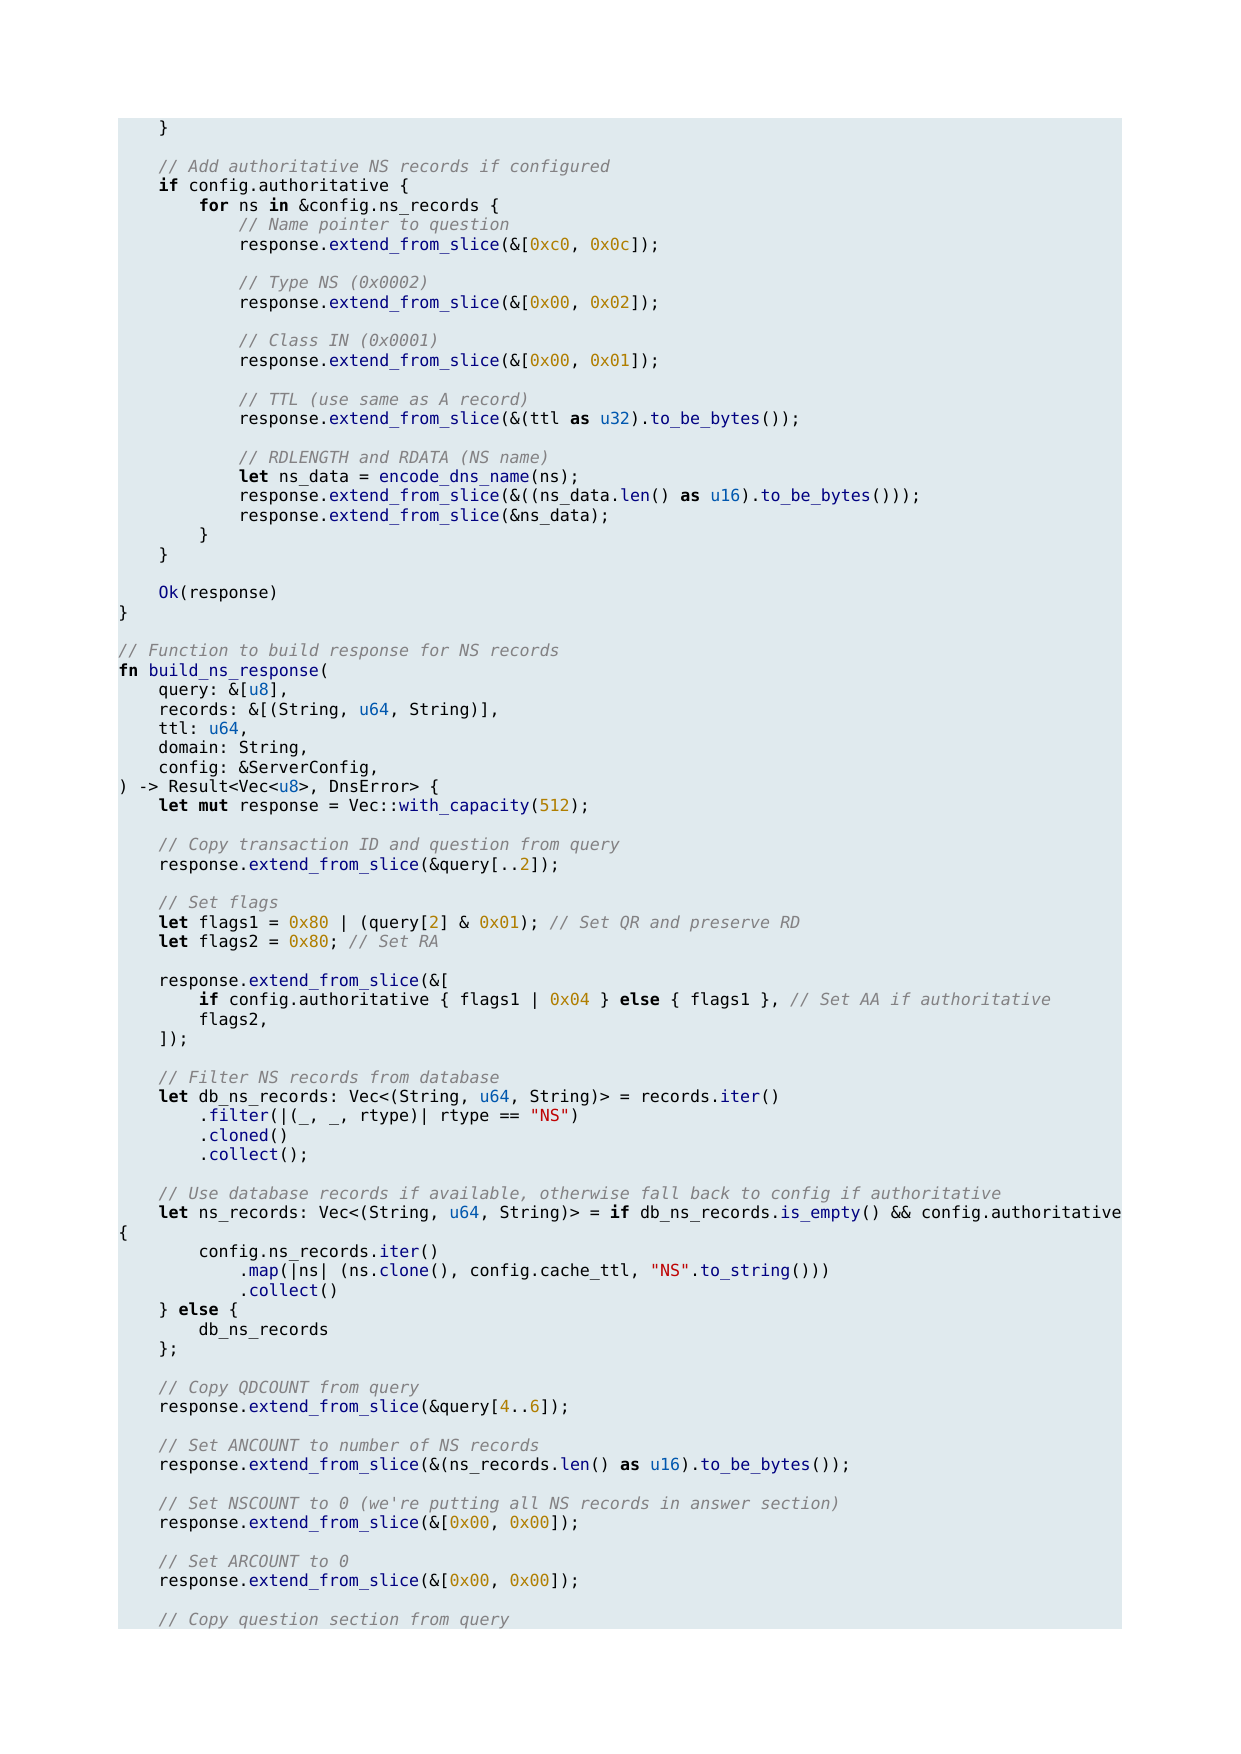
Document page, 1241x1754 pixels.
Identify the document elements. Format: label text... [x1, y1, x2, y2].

text // RDLENGTH and RDATA (NS name) [118, 447, 1122, 467]
text response.extend_from_slice(&((ns_data.len() as u16).to_be_bytes())); [118, 486, 1122, 506]
text let ns_data = encode_dns_name(ns); [118, 467, 1122, 486]
text .map(|ns| (ns.clone(), config.cache_ttl, "NS".to_string())) [118, 1261, 1122, 1281]
text let db_ns_records: Vec<(String, u64, String)> = records.iter() [118, 1087, 1122, 1106]
text records: &[(String, u64, String)], [118, 699, 1122, 719]
text response.extend_from_slice(&(ttl as u32).to_be_bytes()); [118, 409, 1122, 428]
text if config.authoritative { [118, 176, 1122, 196]
text }; [118, 1339, 1122, 1358]
text domain: String, [118, 738, 1122, 757]
text .collect() [118, 1281, 1122, 1300]
text response.extend_from_slice(&[ [118, 971, 1122, 990]
text // Use database records if available, otherwise fall back to config if authoritative [118, 1184, 1122, 1203]
text ]); [118, 1029, 1122, 1048]
text // Type NS (0x0002) [118, 273, 1122, 292]
text // Copy question section from query [118, 1610, 1122, 1629]
text let ns_records: Vec<(String, u64, String)> = if db_ns_records.is_empty() && config.authoritative { [118, 1203, 1122, 1242]
text .filter(|(_, _, rtype)| rtype == "NS") [118, 1106, 1122, 1126]
text Ok(response) [118, 583, 1122, 602]
text // Copy QDCOUNT from query [118, 1377, 1122, 1397]
text .cloned() [118, 1126, 1122, 1145]
text response.extend_from_slice(&query[..2]); [118, 854, 1122, 874]
text // Function to build response for NS records [118, 641, 1122, 661]
text response.extend_from_slice(&query[4..6]); [118, 1397, 1122, 1416]
text config: &ServerConfig, [118, 757, 1122, 777]
text } [118, 118, 1122, 137]
text // Set ARCOUNT to 0 [118, 1552, 1122, 1571]
text // Set NSCOUNT to 0 (we're putting all NS records in answer section) [118, 1494, 1122, 1513]
text response.extend_from_slice(&ns_data); [118, 506, 1122, 525]
text response.extend_from_slice(&(ns_records.len() as u16).to_be_bytes()); [118, 1455, 1122, 1474]
text let flags1 = 0x80 | (query[2] & 0x01); // Set QR and preserve RD [118, 912, 1122, 932]
text response.extend_from_slice(&[0x00, 0x00]); [118, 1513, 1122, 1532]
text ) -> Result<Vec<u8>, DnsError> { [118, 777, 1122, 796]
text // Set flags [118, 893, 1122, 912]
text // Class IN (0x0001) [118, 331, 1122, 351]
text ttl: u64, [118, 719, 1122, 738]
text fn build_ns_response( [118, 661, 1122, 680]
text let flags2 = 0x80; // Set RA [118, 932, 1122, 951]
text for ns in &config.ns_records { [118, 196, 1122, 215]
text } [118, 544, 1122, 564]
text query: &[u8], [118, 680, 1122, 699]
text // Add authoritative NS records if configured [118, 157, 1122, 176]
text flags2, [118, 1009, 1122, 1029]
text db_ns_records [118, 1319, 1122, 1339]
text } [118, 525, 1122, 544]
text let mut response = Vec::with_capacity(512); [118, 796, 1122, 816]
text } else { [118, 1300, 1122, 1319]
text // Filter NS records from database [118, 1067, 1122, 1087]
text // TTL (use same as A record) [118, 389, 1122, 409]
text if config.authoritative { flags1 | 0x04 } else { flags1 }, // Set AA if authoritative [118, 990, 1122, 1009]
text response.extend_from_slice(&[0x00, 0x00]); [118, 1571, 1122, 1591]
text } [118, 602, 1122, 622]
text // Name pointer to question [118, 215, 1122, 234]
text response.extend_from_slice(&[0x00, 0x01]); [118, 351, 1122, 370]
text .collect(); [118, 1145, 1122, 1164]
text config.ns_records.iter() [118, 1242, 1122, 1261]
text // Copy transaction ID and question from query [118, 835, 1122, 854]
text response.extend_from_slice(&[0xc0, 0x0c]); [118, 234, 1122, 254]
text response.extend_from_slice(&[0x00, 0x02]); [118, 292, 1122, 312]
text // Set ANCOUNT to number of NS records [118, 1436, 1122, 1455]
